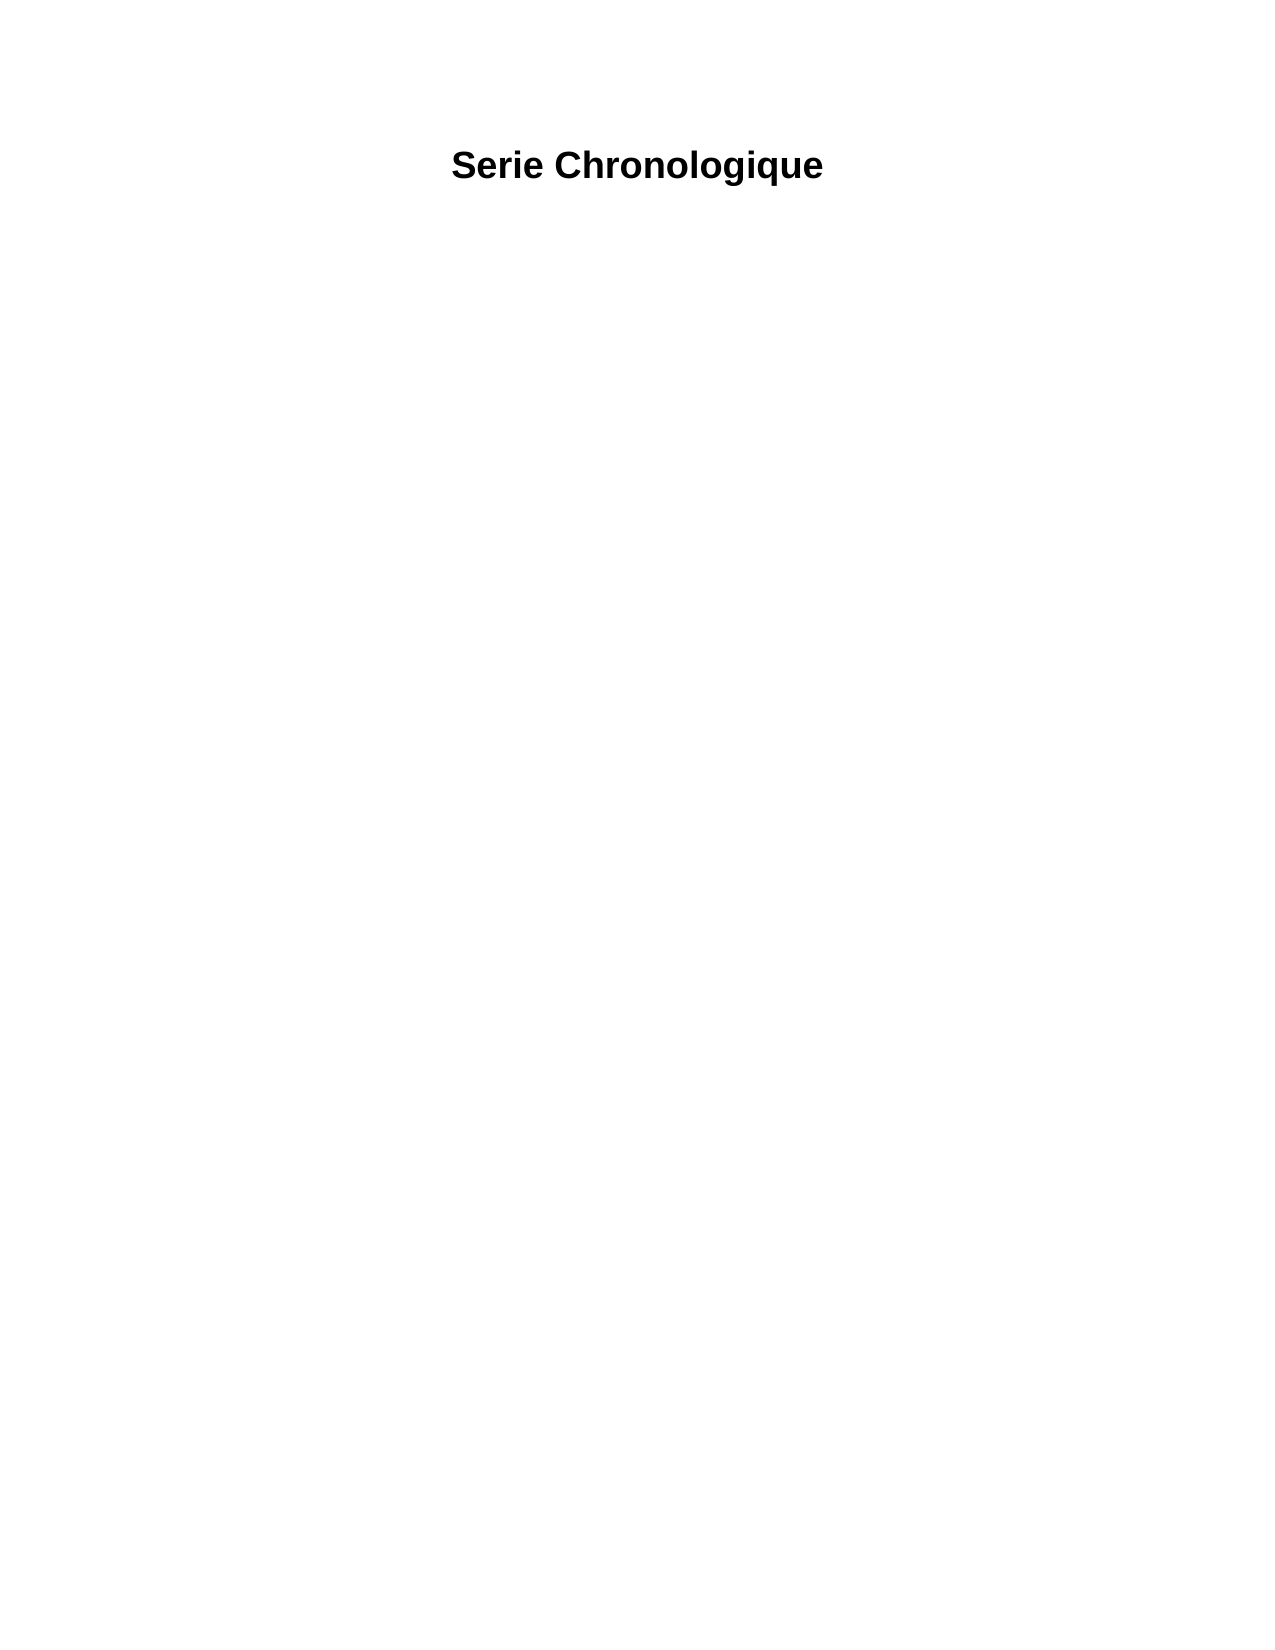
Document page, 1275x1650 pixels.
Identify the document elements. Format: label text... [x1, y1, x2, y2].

subtitle Serie Chronologique [118, 143, 1157, 187]
